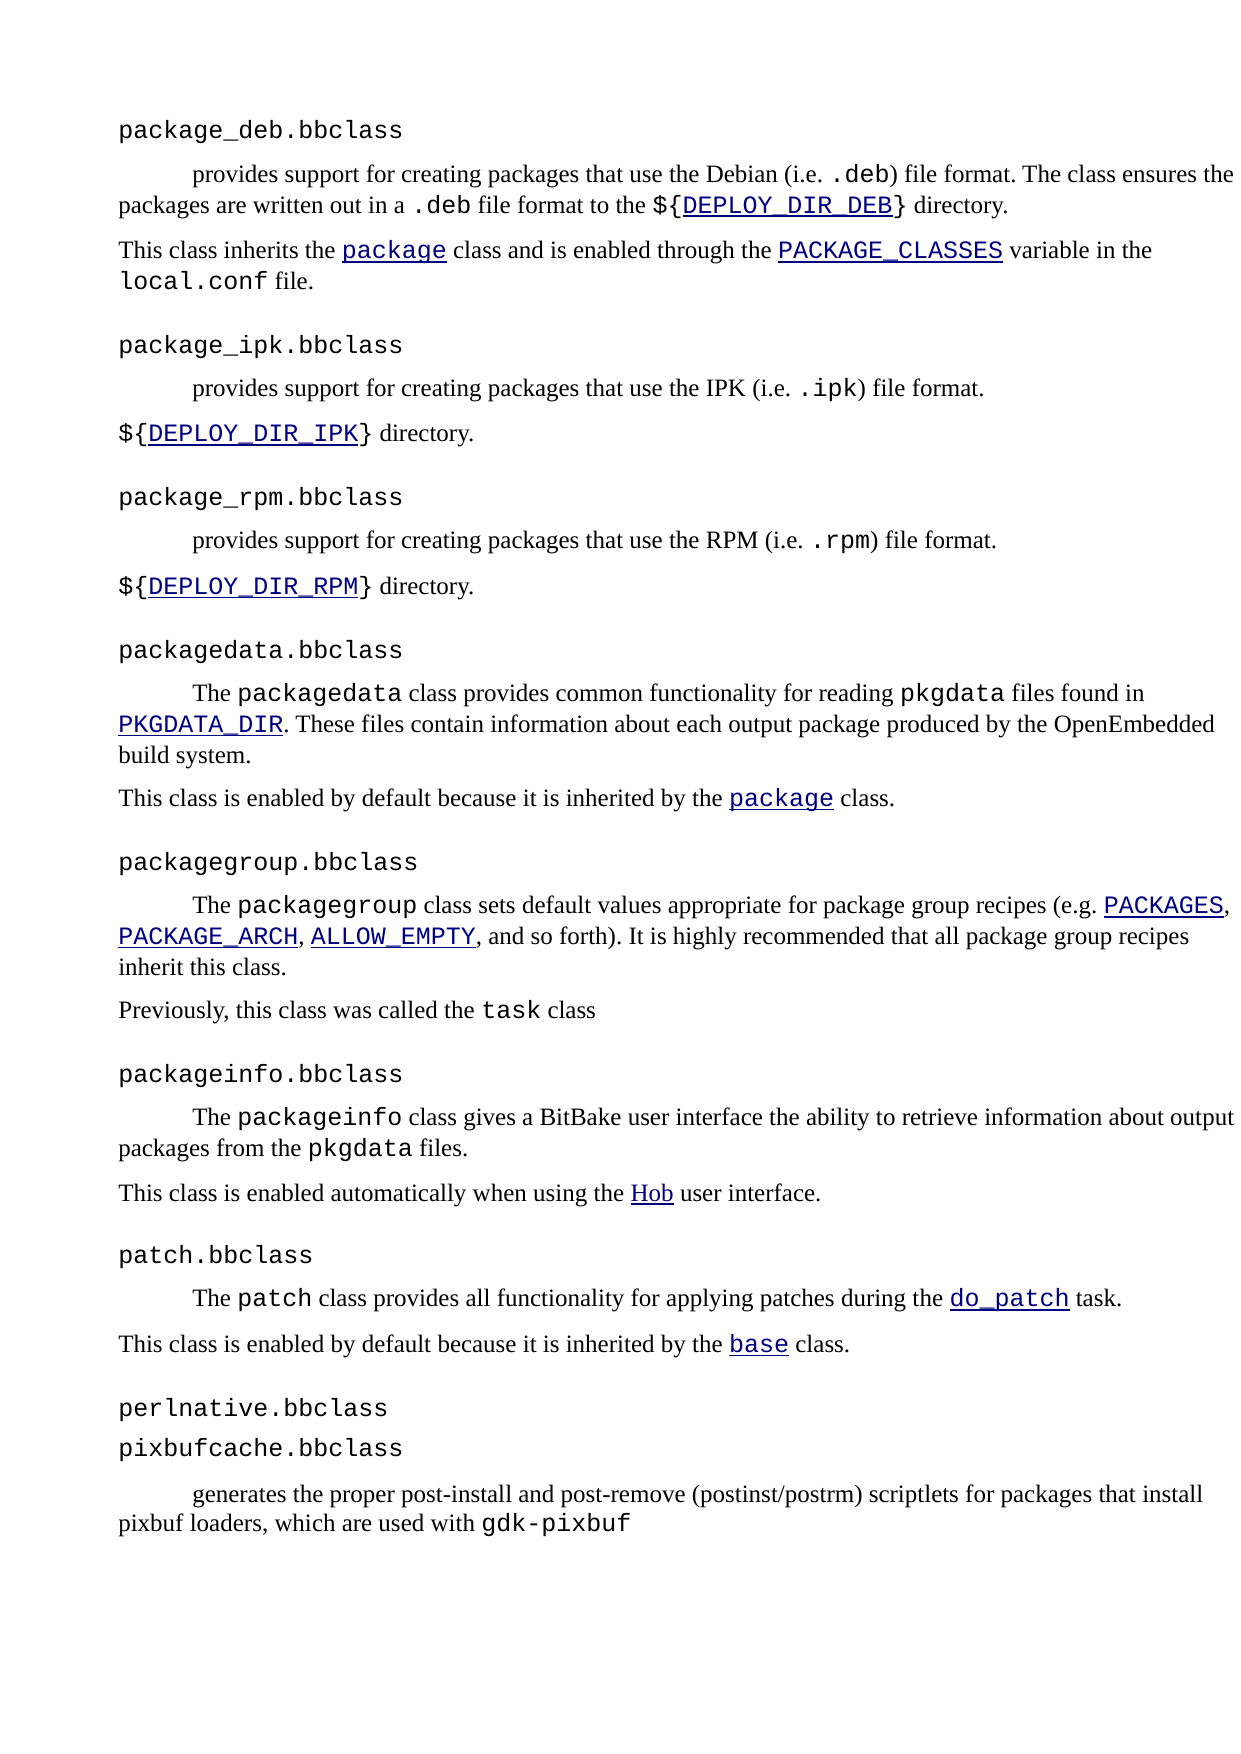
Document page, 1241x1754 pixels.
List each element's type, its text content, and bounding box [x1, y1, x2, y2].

text The patch class provides all functionality for applying patches during the do_patch task. [118, 1283, 1240, 1314]
subtitle package_deb.bbclass [118, 118, 1240, 146]
text The packageinfo class gives a BitBake user interface the ability to retrieve information about output packages from the pkgdata files. [118, 1102, 1240, 1164]
text Previously, this class was called the task class [118, 995, 1240, 1026]
text provides support for creating packages that use the RPM (i.e. .rpm) file format. [118, 526, 1240, 556]
subtitle package_ipk.bbclass [118, 332, 1240, 361]
subtitle packagedata.bbclass [118, 637, 1240, 666]
text This class is enabled automatically when using the Hob user interface. [118, 1178, 1240, 1207]
text ${DEPLOY_DIR_RPM} directory. [118, 571, 1240, 602]
text ${DEPLOY_DIR_IPK} directory. [118, 418, 1240, 449]
text The packagegroup class sets default values appropriate for package group recipes (e.g. PACKAGES, PACKAGE_ARCH, ALLOW_EMPTY, and so forth). It is highly recommended that all package group recipes inherit this class. [118, 890, 1240, 981]
text This class is enabled by default because it is inherited by the package class. [118, 783, 1240, 814]
subtitle packageinfo.bbclass [118, 1061, 1240, 1090]
text The packagedata class provides common functionality for reading pkgdata files found in PKGDATA_DIR. These files contain information about each output package produced by the OpenEmbedded build system. [118, 678, 1240, 768]
text This class inherits the package class and is enabled through the PACKAGE_CLASSES variable in the local.conf file. [118, 235, 1240, 297]
subtitle perlnative.bbclass [118, 1395, 1240, 1423]
text This class is enabled by default because it is inherited by the base class. [118, 1329, 1240, 1360]
subtitle patch.bbclass [118, 1243, 1240, 1271]
subtitle packagegroup.bbclass [118, 849, 1240, 878]
text provides support for creating packages that use the Debian (i.e. .deb) file format. The class ensures the packages are written out in a .deb file format to the ${DEPLOY_DIR_DEB} directory. [118, 159, 1240, 221]
text provides support for creating packages that use the IPK (i.e. .ipk) file format. [118, 373, 1240, 404]
text generates the proper post-install and post-remove (postinst/postrm) scriptlets for packages that install pixbuf loaders, which are used with gdk-pixbuf [118, 1479, 1240, 1538]
text pixbufcache.bbclass [118, 1436, 1240, 1464]
subtitle package_rpm.bbclass [118, 485, 1240, 513]
